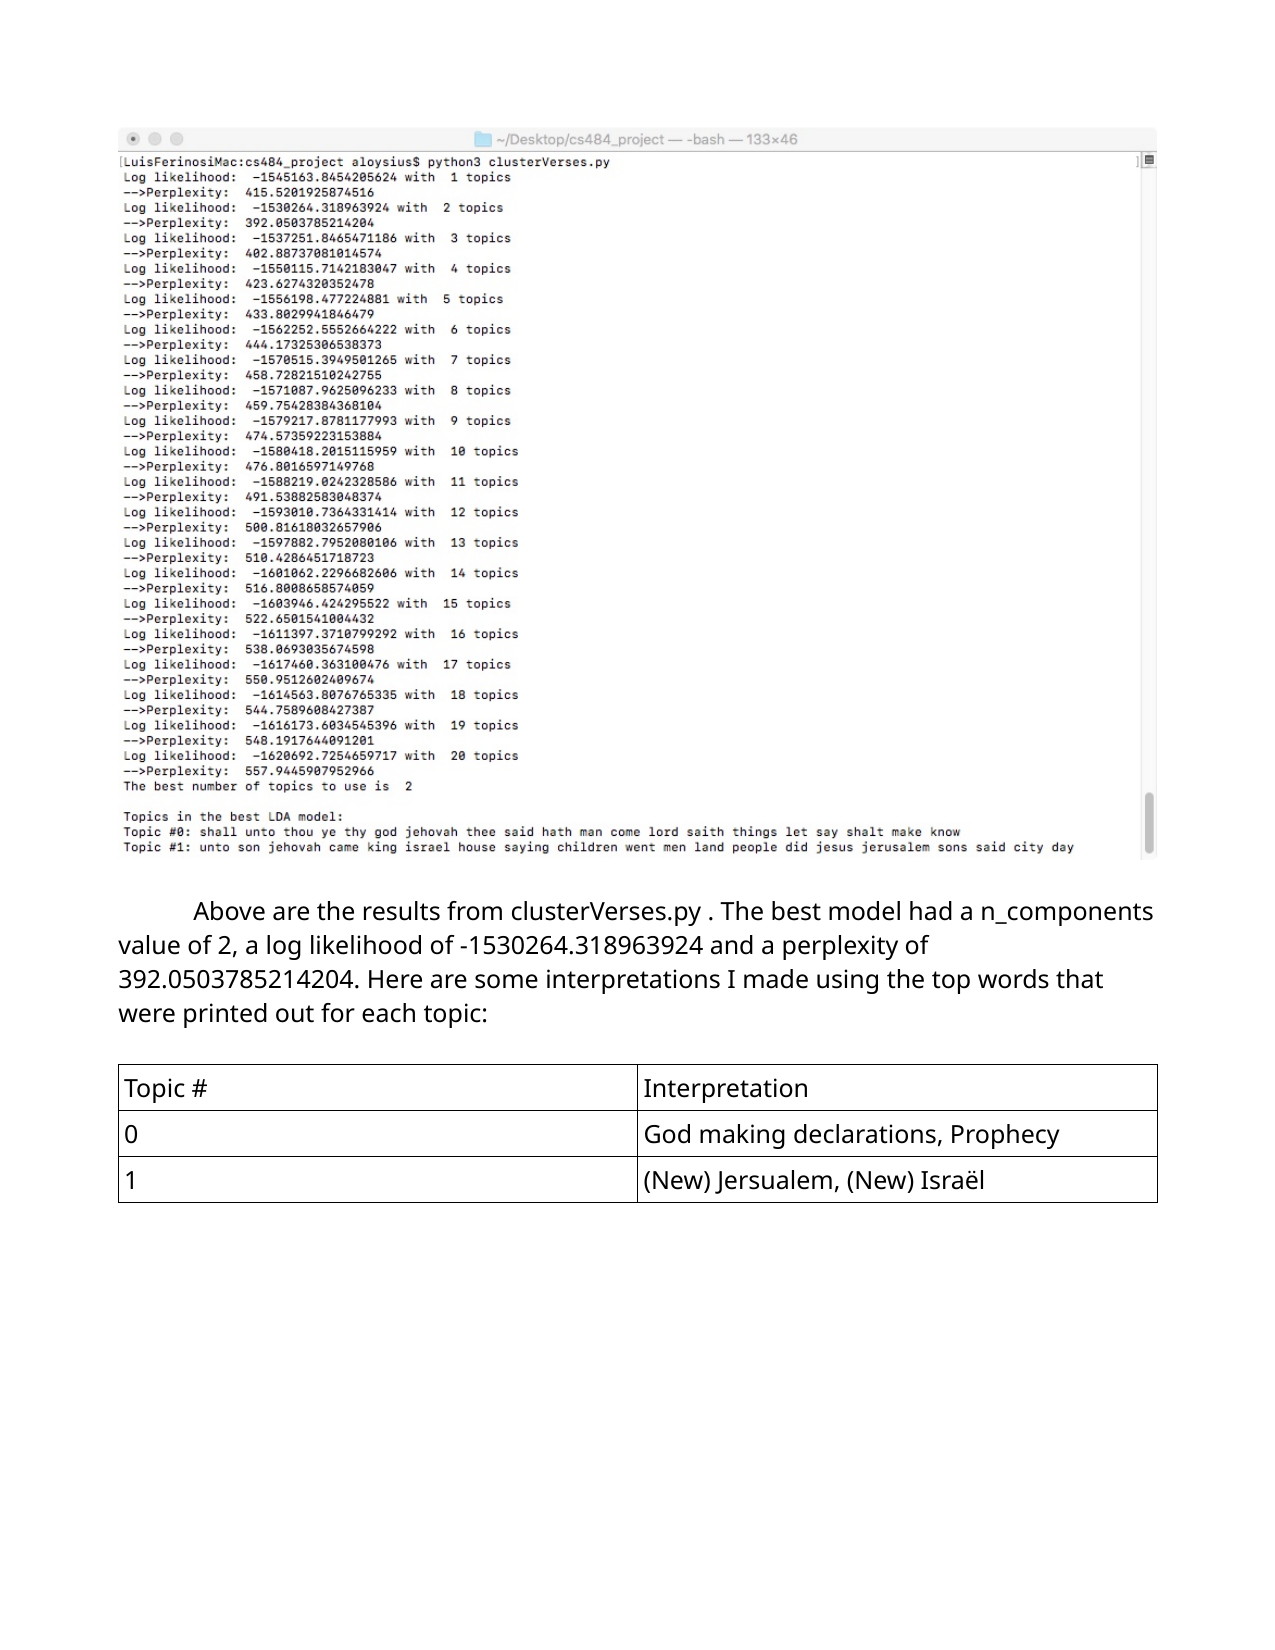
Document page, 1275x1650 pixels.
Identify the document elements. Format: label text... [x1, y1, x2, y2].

table_cell (New) Jersualem, (New) Israël [638, 1157, 1157, 1202]
picture [118, 127, 1157, 860]
text Above are the results from clusterVerses.py . The best model had a n_components value of 2, a log likelihood of -1530264.318963924 and a perplexity of 392.0503785214204. Here are some interpretations I made using the top words that were printed out for each topic: [118, 894, 1157, 1030]
table_header Topic # [119, 1065, 637, 1110]
table_cell 1 [119, 1157, 637, 1202]
table_cell 0 [119, 1111, 637, 1156]
table_cell God making declarations, Prophecy [638, 1111, 1157, 1156]
table_header Interpretation [638, 1065, 1157, 1110]
